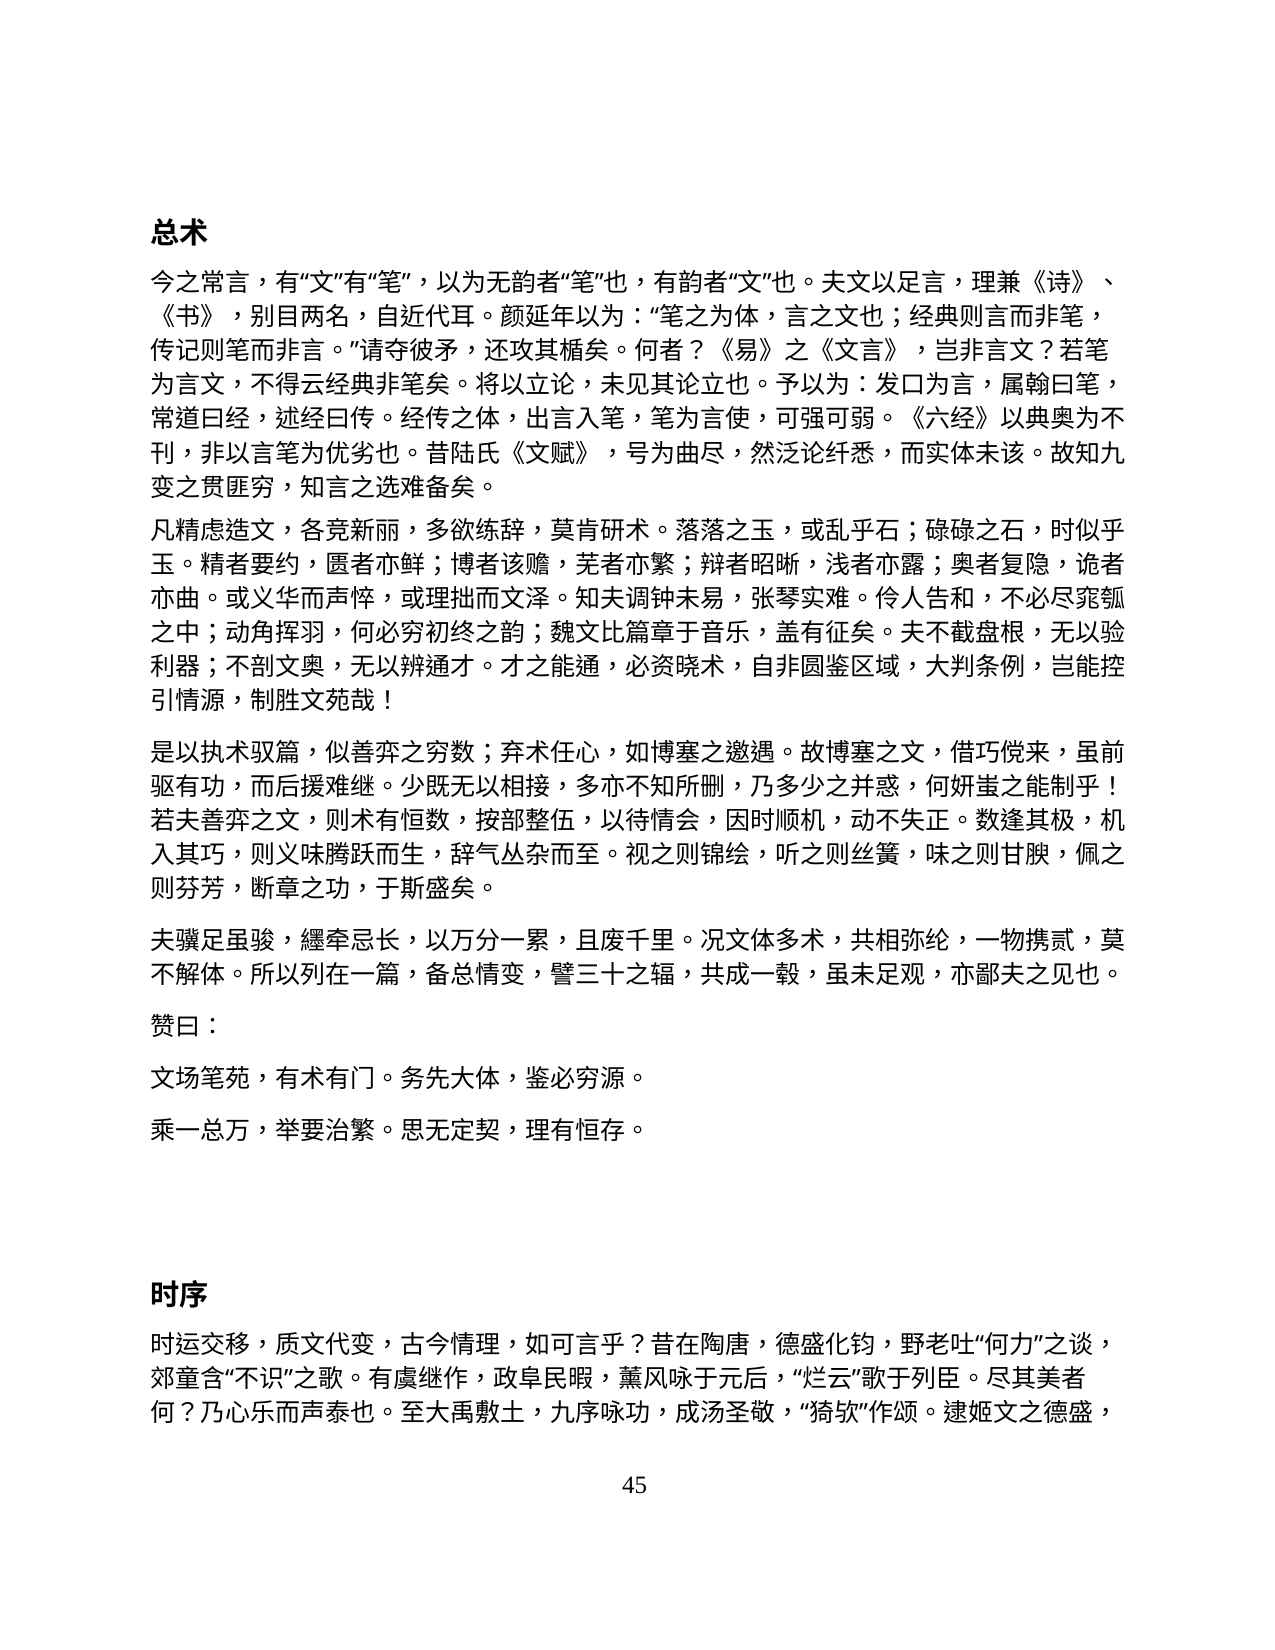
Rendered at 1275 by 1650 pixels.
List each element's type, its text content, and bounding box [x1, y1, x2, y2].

subtitle 总术 [150, 213, 1125, 252]
text 文场笔苑，有术有门。务先大体，鉴必穷源。 [150, 1061, 1125, 1095]
text 今之常言，有“文”有“笔”，以为无韵者“笔”也，有韵者“文”也。夫文以足言，理兼《诗》、《书》，别目两名，自近代耳。颜延年以为∶“笔之为体，言之文也；经典则言而非笔，传记则笔而非言。”请夺彼矛，还攻其楯矣。何者？《易》之《文言》，岂非言文？若笔为言文，不得云经典非笔矣。将以立论，未见其论立也。予以为∶发口为言，属翰曰笔，常道曰经，述经曰传。经传之体，出言入笔，笔为言使，可强可弱。《六经》以典奥为不刊，非以言笔为优劣也。昔陆氏《文赋》，号为曲尽，然泛论纤悉，而实体未该。故知九变之贯匪穷，知言之选难备矣。 [150, 265, 1125, 503]
text 时运交移，质文代变，古今情理，如可言乎？昔在陶唐，德盛化钧，野老吐“何力”之谈，郊童含“不识”之歌。有虞继作，政阜民暇，薰风咏于元后，“烂云”歌于列臣。尽其美者何？乃心乐而声泰也。至大禹敷土，九序咏功，成汤圣敬，“猗欤”作颂。逮姬文之德盛， [150, 1326, 1125, 1428]
text 夫骥足虽骏，纆牵忌长，以万分一累，且废千里。况文体多术，共相弥纶，一物携贰，莫不解体。所以列在一篇，备总情变，譬三十之辐，共成一毂，虽未足观，亦鄙夫之见也。 [150, 923, 1125, 991]
text 乘一总万，举要治繁。思无定契，理有恒存。 [150, 1113, 1125, 1147]
text 是以执术驭篇，似善弈之穷数；弃术任心，如博塞之邀遇。故博塞之文，借巧傥来，虽前驱有功，而后援难继。少既无以相接，多亦不知所删，乃多少之并惑，何妍蚩之能制乎！若夫善弈之文，则术有恒数，按部整伍，以待情会，因时顺机，动不失正。数逢其极，机入其巧，则义味腾跃而生，辞气丛杂而至。视之则锦绘，听之则丝簧，味之则甘腴，佩之则芬芳，断章之功，于斯盛矣。 [150, 734, 1125, 905]
subtitle 时序 [150, 1274, 1125, 1314]
text 赞曰∶ [150, 1009, 1125, 1043]
text 凡精虑造文，各竞新丽，多欲练辞，莫肯研术。落落之玉，或乱乎石；碌碌之石，时似乎玉。精者要约，匮者亦鲜；博者该赡，芜者亦繁；辩者昭晰，浅者亦露；奥者复隐，诡者亦曲。或义华而声悴，或理拙而文泽。知夫调钟未易，张琴实难。伶人告和，不必尽窕瓠之中；动角挥羽，何必穷初终之韵；魏文比篇章于音乐，盖有征矣。夫不截盘根，无以验利器；不剖文奥，无以辨通才。才之能通，必资晓术，自非圆鉴区域，大判条例，岂能控引情源，制胜文苑哉！ [150, 512, 1125, 717]
